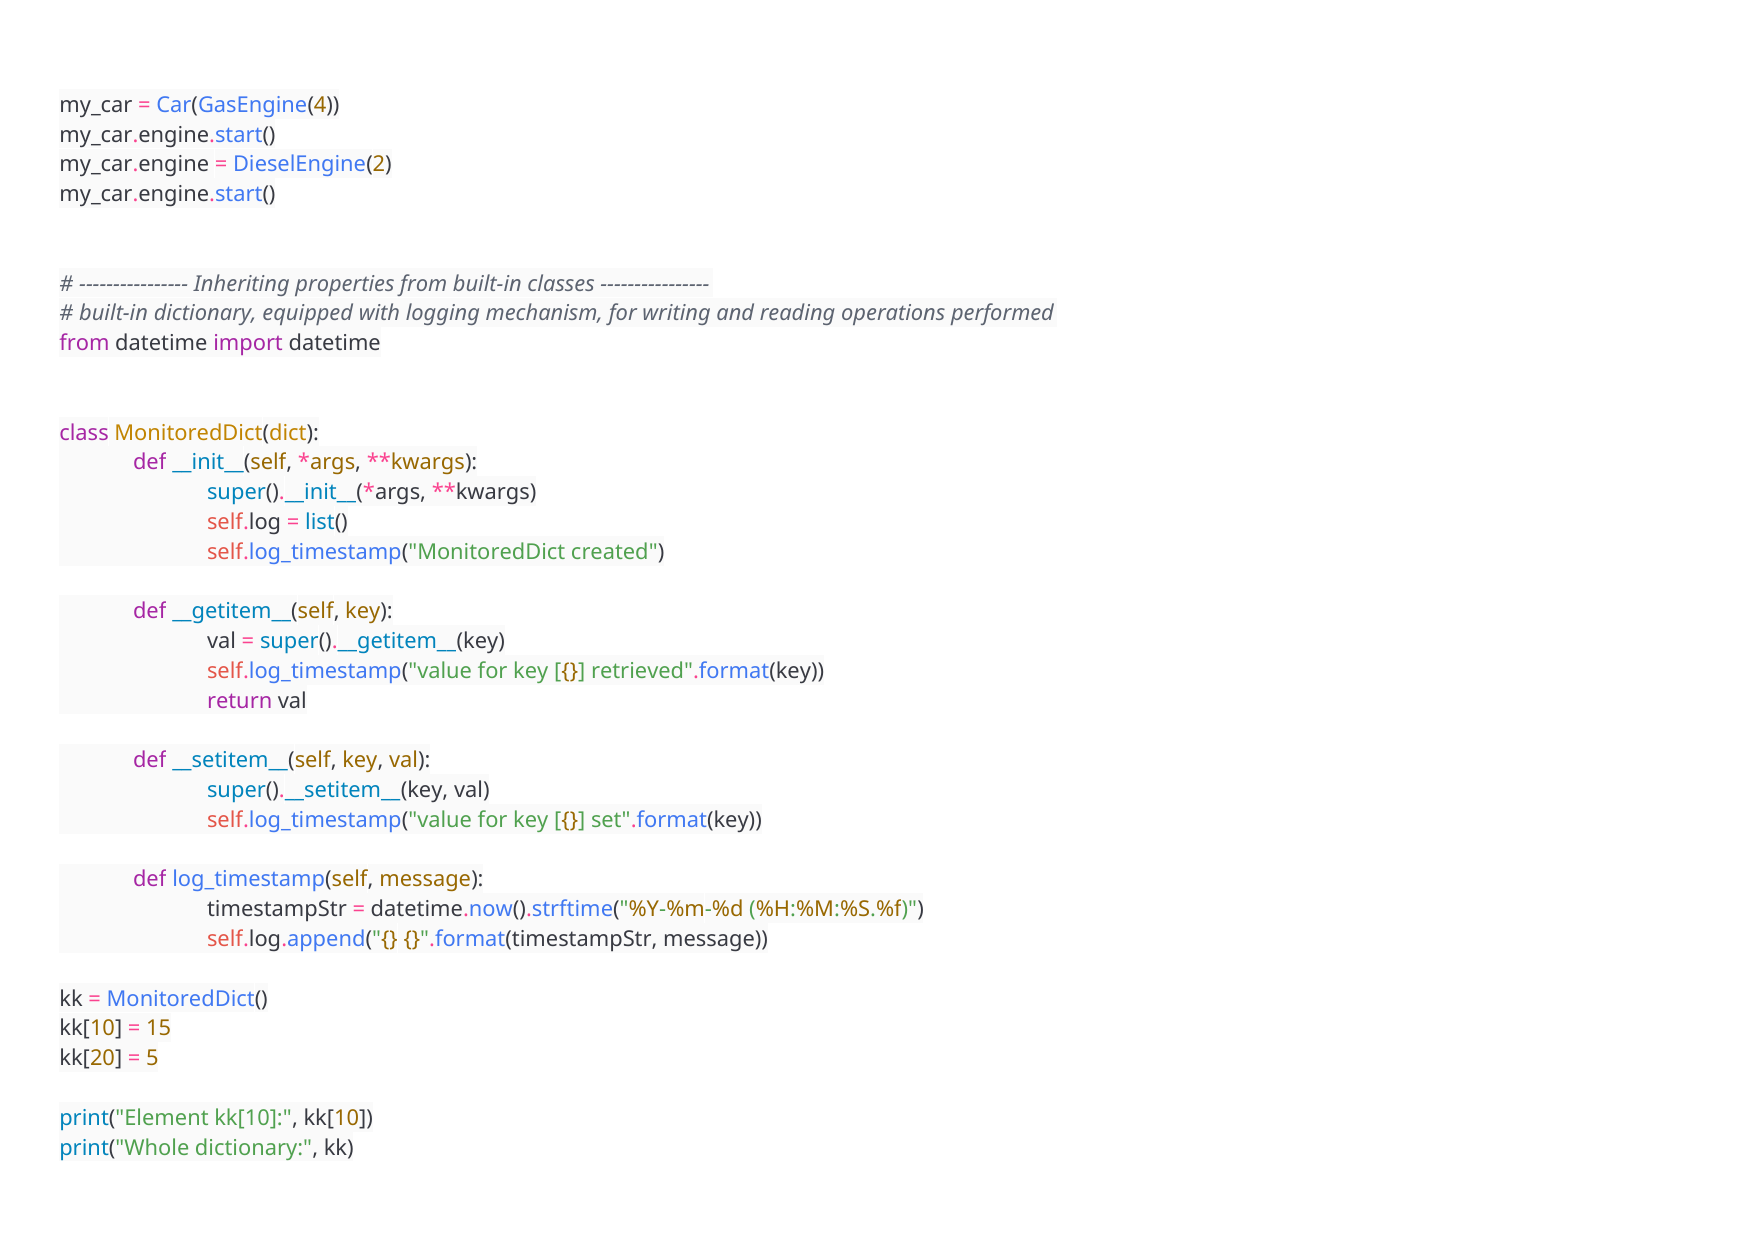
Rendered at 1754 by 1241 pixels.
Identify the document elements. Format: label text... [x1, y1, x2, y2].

text my_car = Car(GasEngine(4)) my_car.engine.start() my_car.engine = DieselEngine(2) my_car.engine.start() [59, 59, 1695, 268]
text # ---------------- Inheriting properties from built-in classes ---------------- # built-in dictionary, equipped with logging mechanism, for writing and reading operations performed from datetime import datetime class MonitoredDict(dict): def __init__(self, *args, **kwargs): super().__init__(*args, **kwargs) self.log = list() self.log_timestamp("MonitoredDict created") def __getitem__(self, key): val = super().__getitem__(key) self.log_timestamp("value for key [{}] retrieved".format(key)) return val def __setitem__(self, key, val): super().__setitem__(key, val) self.log_timestamp("value for key [{}] set".format(key)) def log_timestamp(self, message): timestampStr = datetime.now().strftime("%Y-%m-%d (%H:%M:%S.%f)") self.log.append("{} {}".format(timestampStr, message)) kk = MonitoredDict() kk[10] = 15 kk[20] = 5 print("Element kk[10]:", kk[10]) print("Whole dictionary:", kk) [59, 268, 1695, 1161]
